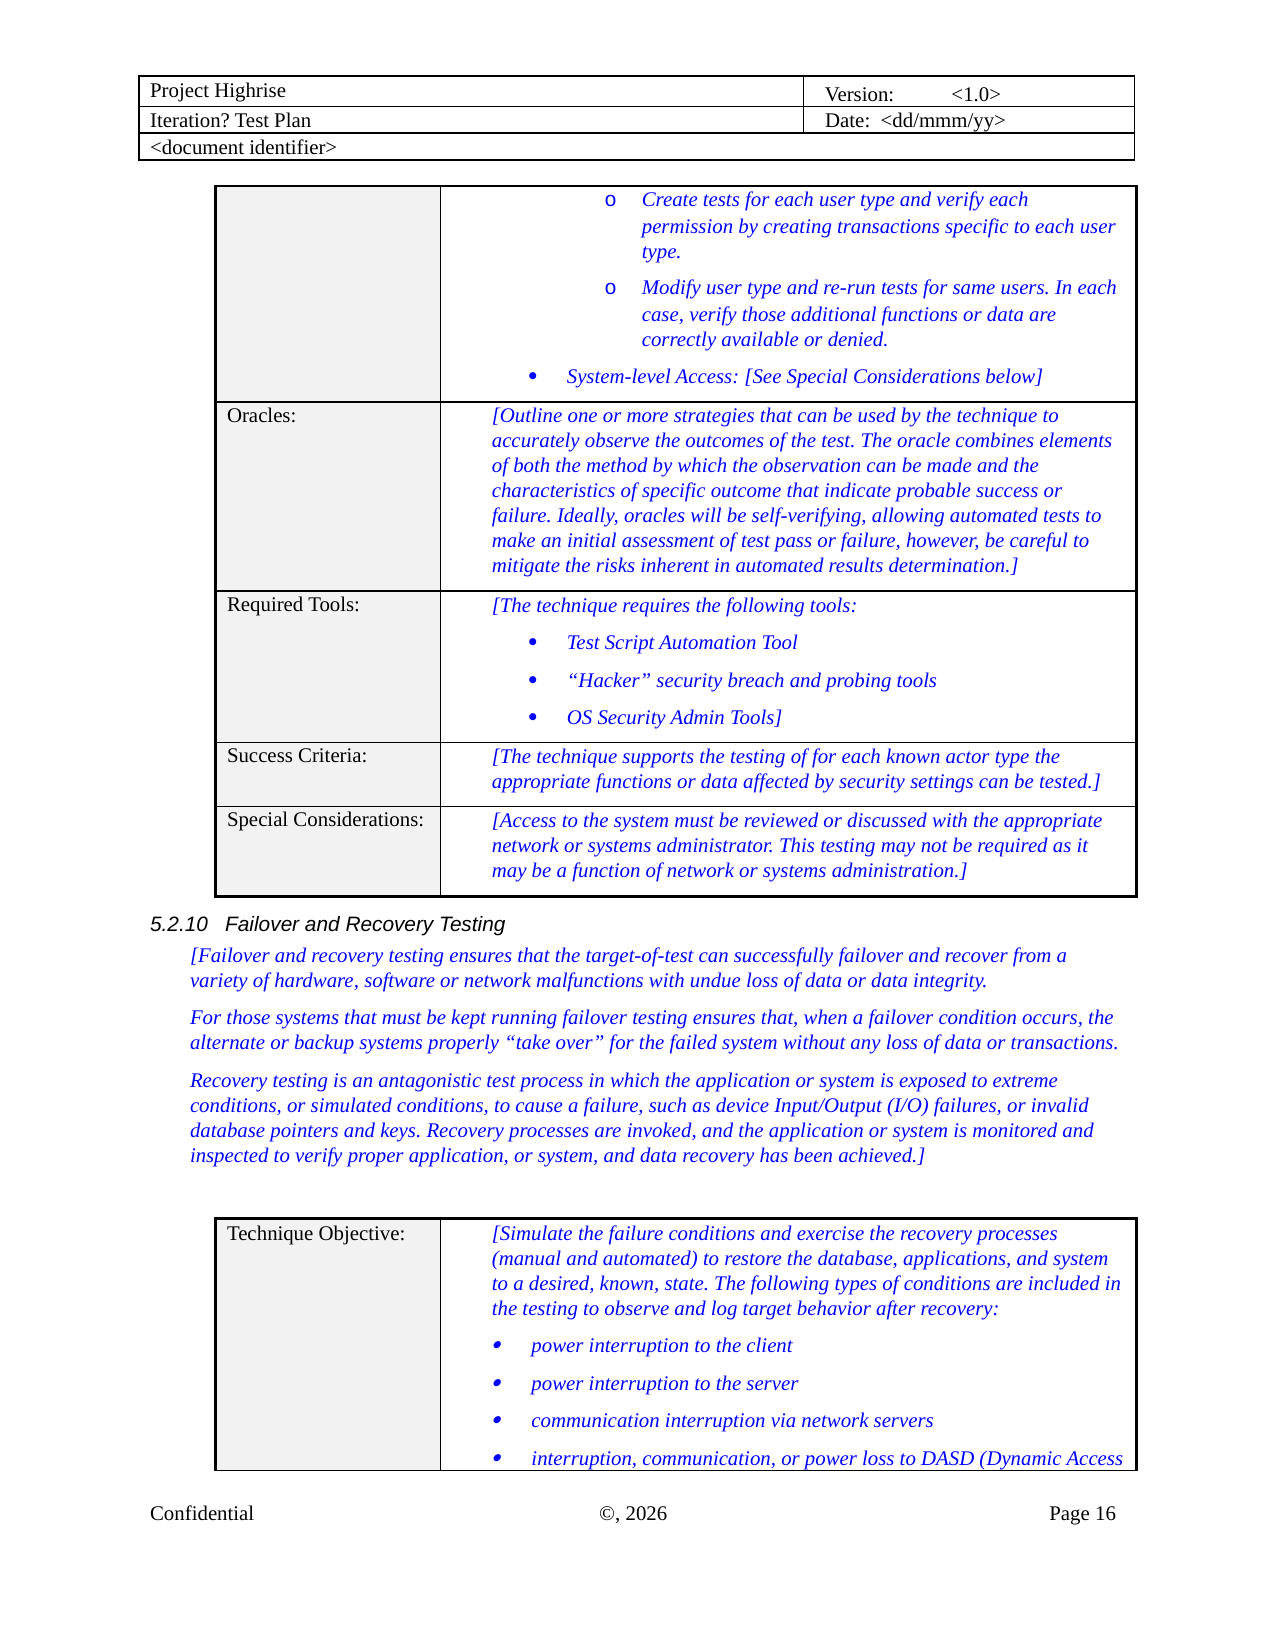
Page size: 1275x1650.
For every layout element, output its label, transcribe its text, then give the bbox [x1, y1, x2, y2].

table_cell [Access to the system must be reviewed or discussed with the appropriate network or systems administrator. This testing may not be required as it may be a function of network or systems administration.] [441, 807, 1135, 895]
table_header Technique Objective: [217, 1220, 440, 1470]
table_cell Oracles: [217, 403, 440, 590]
table_cell [Outline one or more strategies that can be used by the technique to accurately observe the outcomes of the test. The oracle combines elements of both the method by which the observation can be made and the characteristics of specific outcome that indicate probable success or failure. Ideally, oracles will be self-verifying, allowing automated tests to make an initial assessment of test pass or failure, however, be careful to mitigate the risks inherent in automated results determination.] [441, 403, 1135, 590]
table_header [Simulate the failure conditions and exercise the recovery processes (manual and automated) to restore the database, applications, and system to a desired, known, state. The following types of conditions are included in the testing to observe and log target behavior after recovery:  power interruption to the client  power interruption to the server  communication interruption via network servers  interruption, communication, or power loss to DASD (Dynamic Access [441, 1220, 1135, 1470]
text [Failover and recovery testing ensures that the target-of-test can successfully failover and recover from a variety of hardware, software or network malfunctions with undue loss of data or data integrity. [190, 942, 1125, 992]
table_cell [217, 187, 440, 401]
table_cell [Application-level Security: Identify and list each user type and the functions or data each type has permissions for.] Create tests for each user type and verify each permission by creating transactions specific to each user type. Modify user type and re-run tests for same users. In each case, verify those additional functions or data are correctly available or denied. System-level Access: [See Special Considerations below] [441, 187, 1135, 401]
table_cell [The technique supports the testing of for each known actor type the appropriate functions or data affected by security settings can be tested.] [441, 743, 1135, 806]
text For those systems that must be kept running failover testing ensures that, when a failover condition occurs, the alternate or backup systems properly “take over” for the failed system without any loss of data or transactions. [190, 1004, 1125, 1054]
table_cell Success Criteria: [217, 743, 440, 806]
subtitle Failover and Recovery Testing [150, 910, 1125, 935]
text Recovery testing is an antagonistic test process in which the application or system is exposed to extreme conditions, or simulated conditions, to cause a failure, such as device Input/Output (I/O) failures, or invalid database pointers and keys. Recovery processes are invoked, and the application or system is monitored and inspected to verify proper application, or system, and data recovery has been achieved.] [190, 1067, 1125, 1167]
table_cell [The technique requires the following tools: Test Script Automation Tool “Hacker” security breach and probing tools OS Security Admin Tools] [441, 592, 1135, 742]
table_cell Special Considerations: [217, 807, 440, 895]
table_cell Required Tools: [217, 592, 440, 742]
